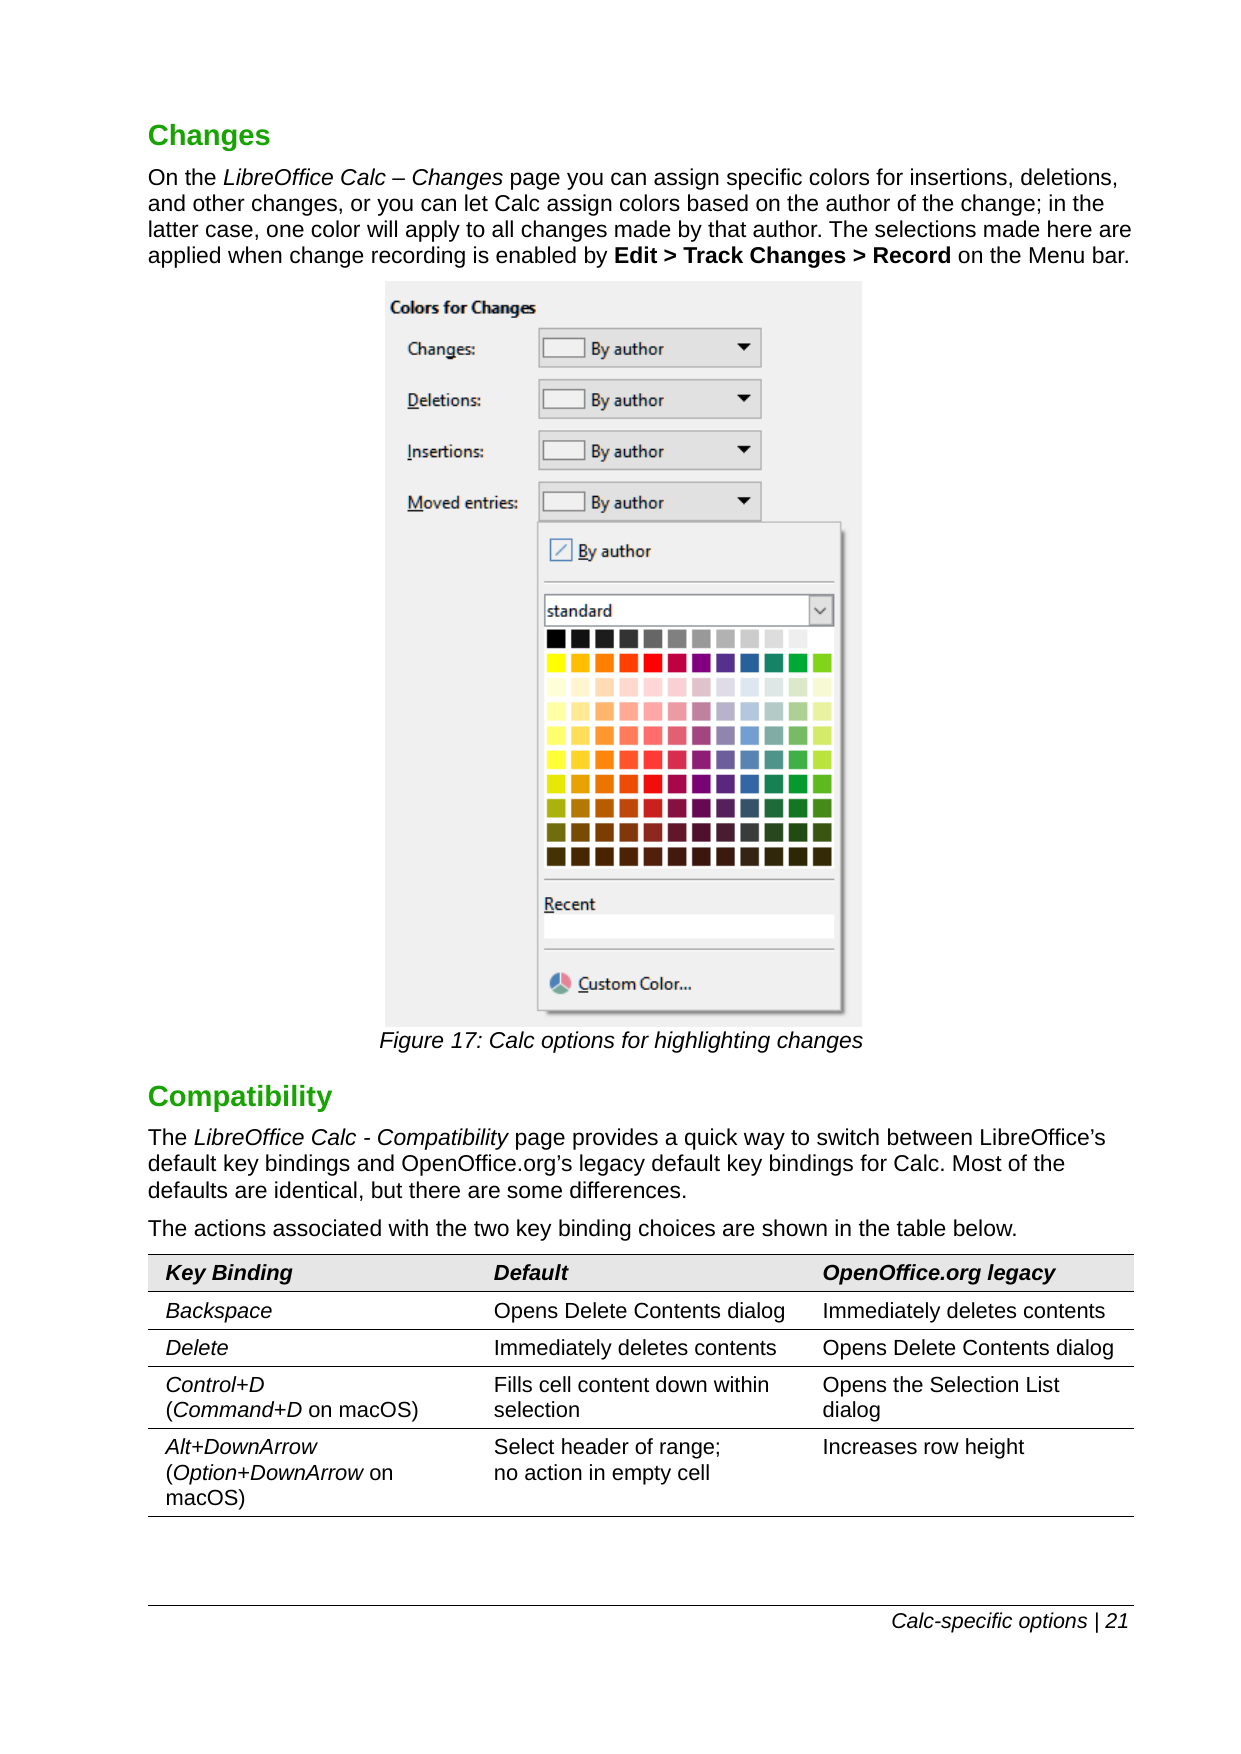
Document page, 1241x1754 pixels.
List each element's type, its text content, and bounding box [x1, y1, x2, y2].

table_cell Fills cell content down within selection [476, 1367, 805, 1428]
table_header Key Binding [148, 1255, 476, 1291]
table_header OpenOffice.org legacy [805, 1255, 1134, 1291]
table_cell Control+D (Command+D on macOS) [148, 1367, 476, 1428]
table_cell Opens Delete Contents dialog [476, 1292, 805, 1329]
text The LibreOffice Calc - Compatibility page provides a quick way to switch between LibreOffice’s default key bindings and OpenOffice.org’s legacy default key bindings for Calc. Most of the defaults are identical, but there are some differences. [148, 1124, 1134, 1203]
subtitle Compatibility [148, 1078, 1134, 1112]
table_cell Delete [148, 1330, 476, 1366]
table_cell Alt+DownArrow (Option+DownArrow on macOS) [148, 1429, 476, 1516]
table_cell Immediately deletes contents [476, 1330, 805, 1366]
text Figure 17: Calc options for highlighting changes [379, 281, 902, 1053]
table_cell Immediately deletes contents [805, 1292, 1134, 1329]
text On the LibreOffice Calc – Changes page you can assign specific colors for insertions, deletions, and other changes, or you can let Calc assign colors based on the author of the change; in the latter case, one color will apply to all changes made by that author. The selections made here are applied when change recording is enabled by Edit > Track Changes > Record on the Menu bar. [148, 163, 1134, 269]
table_cell Opens the Selection List dialog [805, 1367, 1134, 1428]
table_cell Increases row height [805, 1429, 1134, 1516]
table_cell Opens Delete Contents dialog [805, 1330, 1134, 1366]
text The actions associated with the two key binding choices are shown in the table below. [148, 1215, 1134, 1242]
table_cell Backspace [148, 1292, 476, 1329]
table_cell Select header of range; no action in empty cell [476, 1429, 805, 1516]
picture [385, 281, 863, 1027]
subtitle Changes [148, 118, 1134, 152]
table_header Default [476, 1255, 805, 1291]
